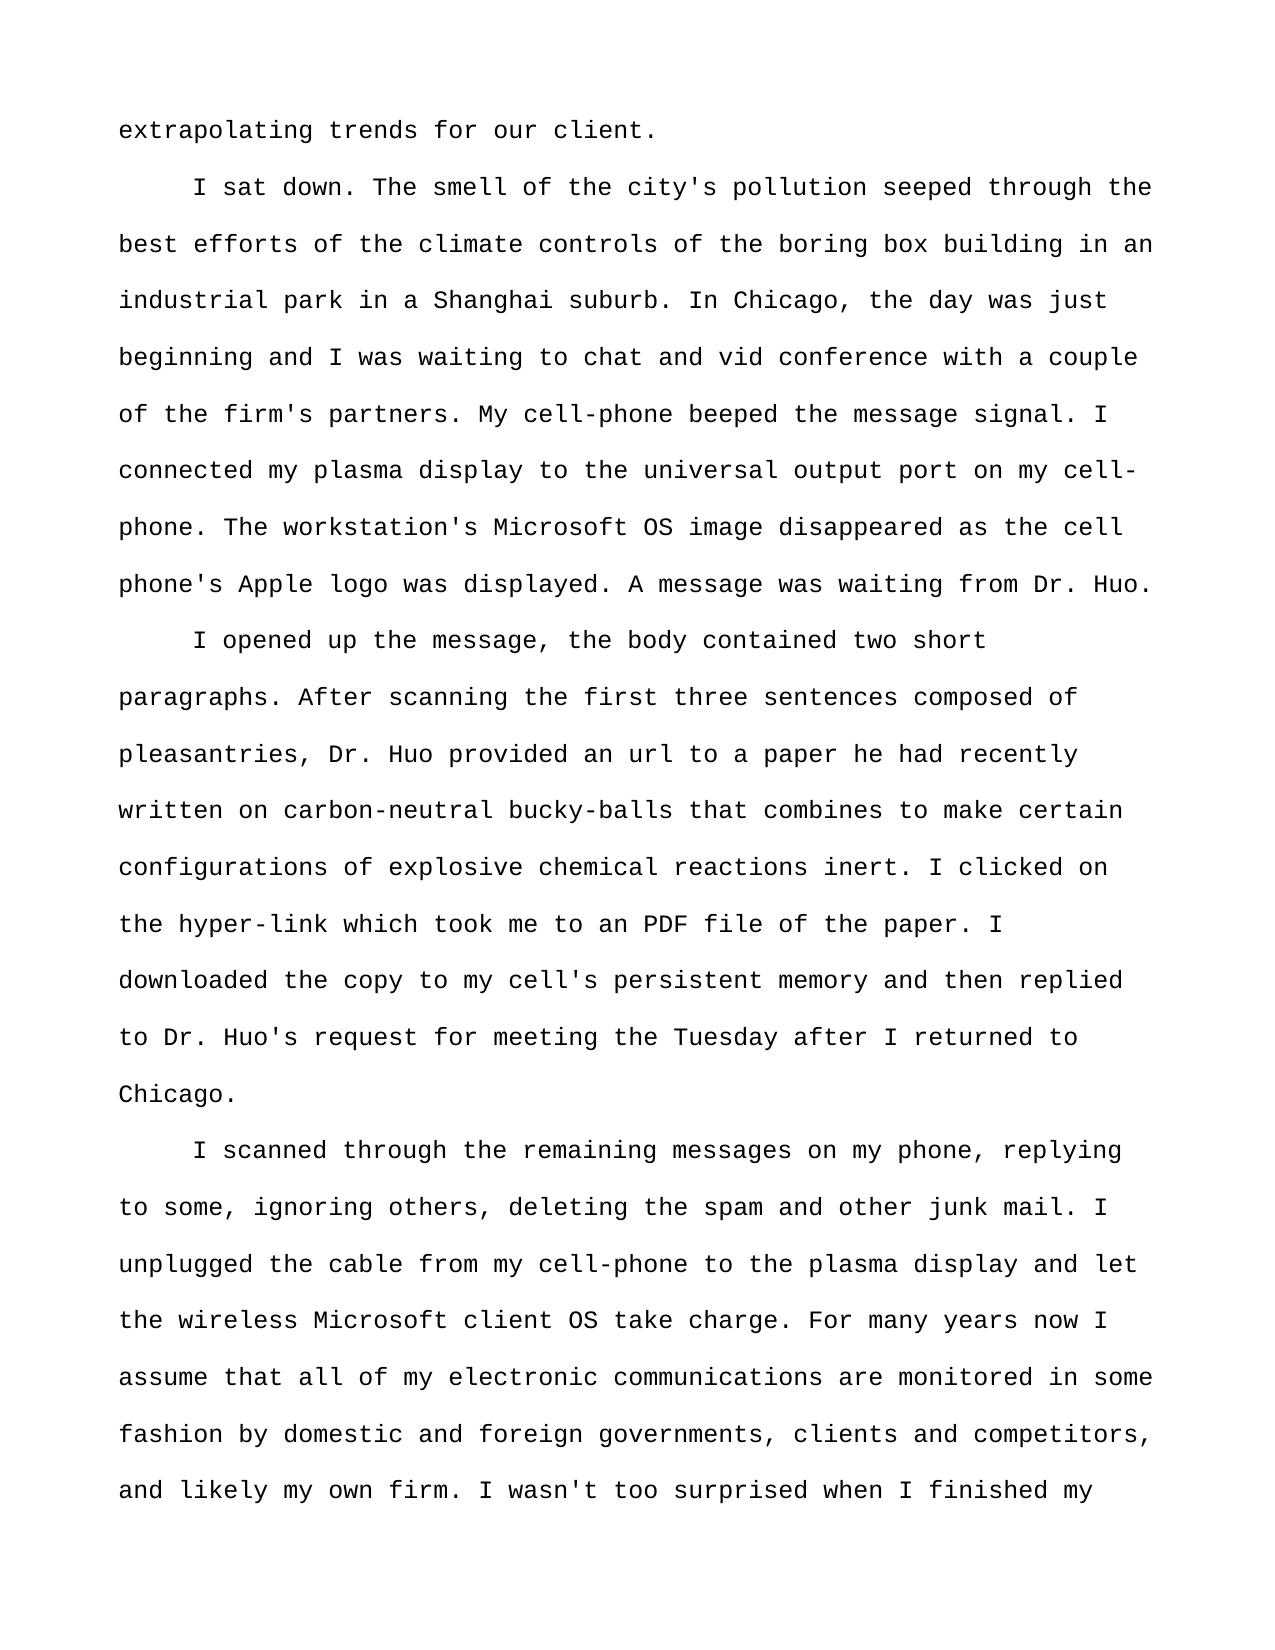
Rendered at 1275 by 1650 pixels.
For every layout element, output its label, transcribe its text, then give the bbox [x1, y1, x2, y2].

text extrapolating trends for our client. [118, 118, 1157, 146]
text I scanned through the remaining messages on my phone, replying to some, ignoring others, deleting the spam and other junk mail. I unplugged the cable from my cell-phone to the plasma display and let the wireless Microsoft client OS take charge. For many years now I assume that all of my electronic communications are monitored in some fashion by domestic and foreign governments, clients and competitors, and likely my own firm. I wasn't too surprised when I finished my [118, 1138, 1157, 1506]
text I opened up the message, the body contained two short paragraphs. After scanning the first three sentences composed of pleasantries, Dr. Huo provided an url to a paper he had recently written on carbon-neutral bucky-balls that combines to make certain configurations of explosive chemical reactions inert. I clicked on the hyper-link which took me to an PDF file of the paper. I downloaded the copy to my cell's persistent memory and then replied to Dr. Huo's request for meeting the Tuesday after I returned to Chicago. [118, 628, 1157, 1110]
text I sat down. The smell of the city's pollution seeped through the best efforts of the climate controls of the boring box building in an industrial park in a Shanghai suburb. In Chicago, the day was just beginning and I was waiting to chat and vid conference with a couple of the firm's partners. My cell-phone beeped the message signal. I connected my plasma display to the universal output port on my cell-phone. The workstation's Microsoft OS image disappeared as the cell phone's Apple logo was displayed. A message was waiting from Dr. Huo. [118, 175, 1157, 600]
